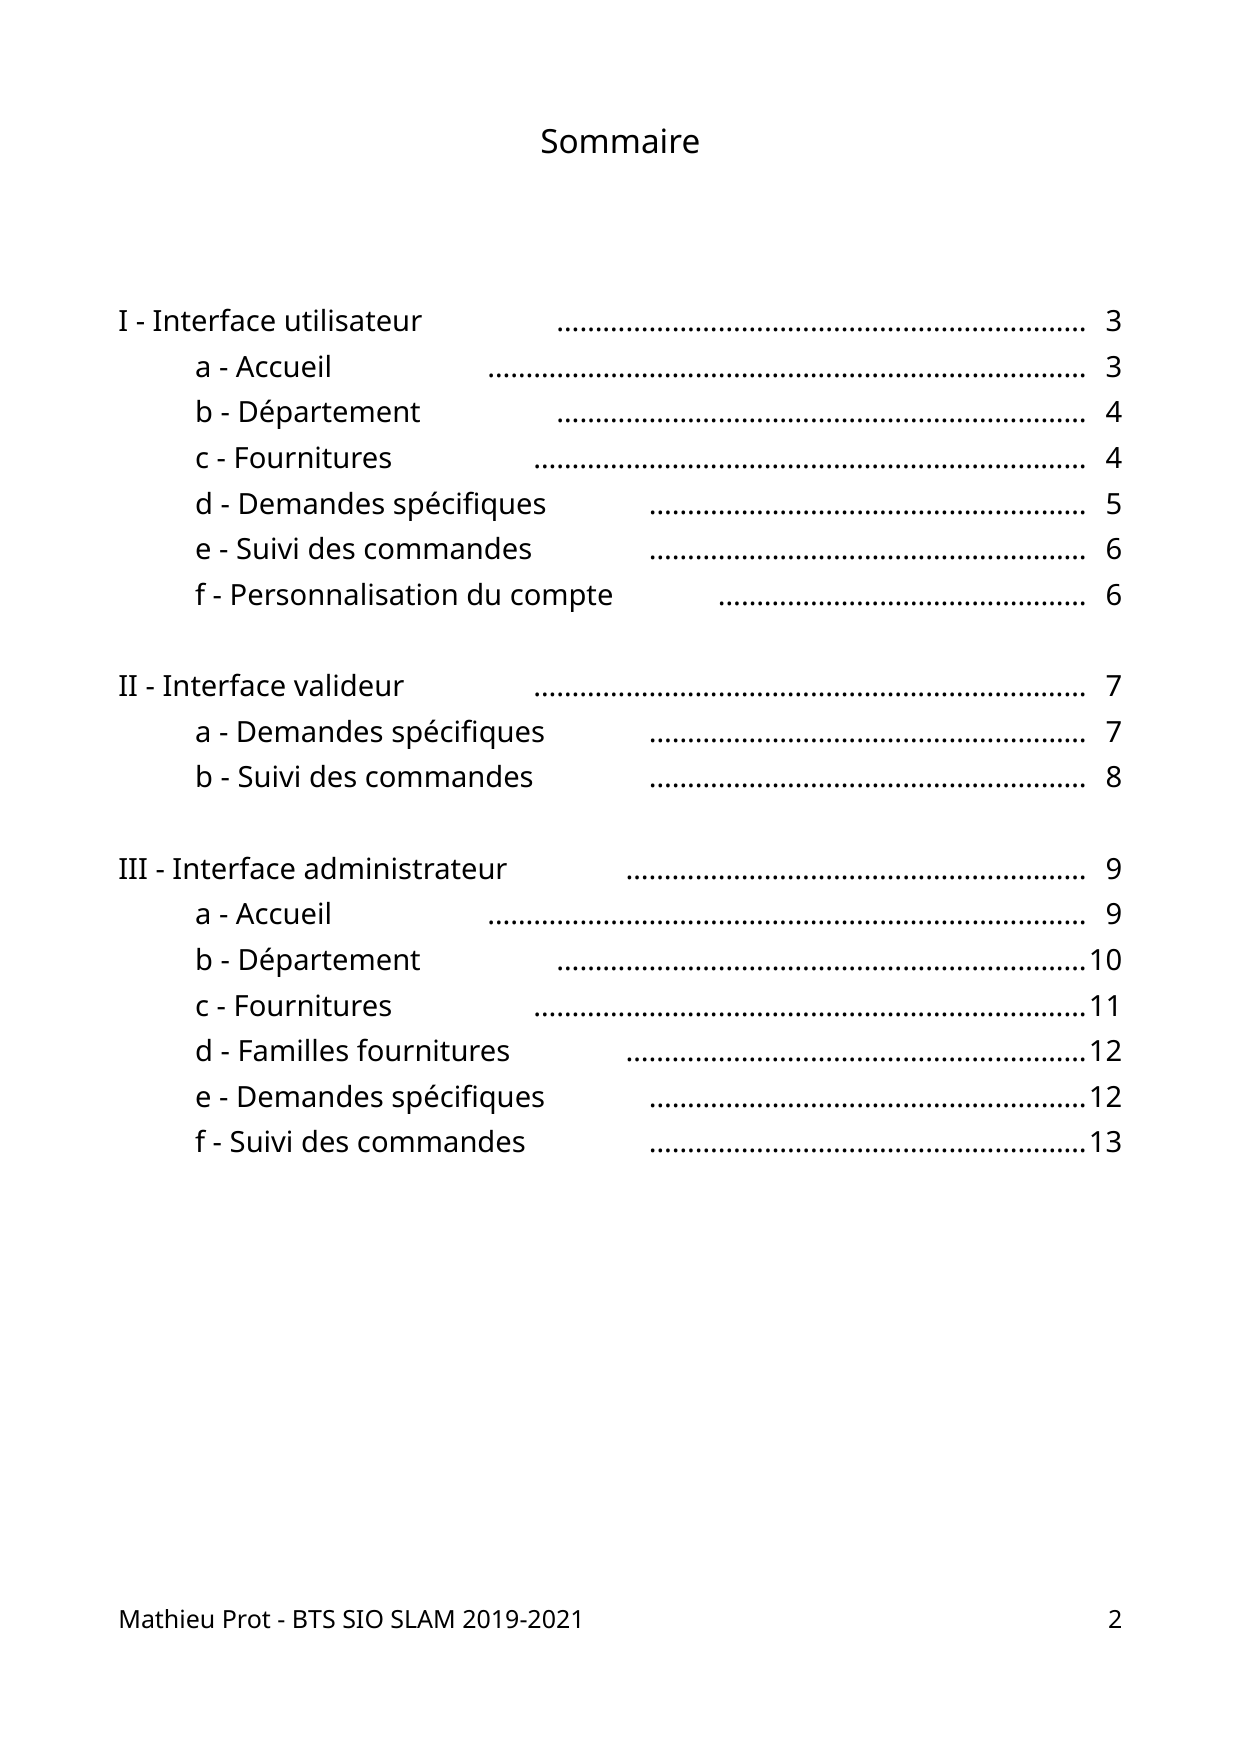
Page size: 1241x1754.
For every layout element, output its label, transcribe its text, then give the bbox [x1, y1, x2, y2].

subtitle e - Suivi des commandes ………………………………………………… 6 [118, 528, 1122, 568]
subtitle b - Département …………………………………………………………… 10 [118, 939, 1122, 979]
subtitle f - Suivi des commandes ………………………………………………… 13 [118, 1122, 1122, 1161]
subtitle d - Demandes spécifiques ………………………………………………… 5 [118, 483, 1122, 523]
subtitle I - Interface utilisateur …………………………………………………………… 3 [118, 300, 1122, 340]
subtitle III - Interface administrateur …………………………………………………… 9 [118, 848, 1122, 888]
subtitle Sommaire [118, 118, 1122, 163]
subtitle f - Personnalisation du compte ………………………………………… 6 [118, 574, 1122, 614]
subtitle b - Suivi des commandes ………………………………………………… 8 [118, 757, 1122, 796]
subtitle II - Interface valideur ……………………………………………………………… 7 [118, 665, 1122, 705]
subtitle e - Demandes spécifiques ………………………………………………… 12 [118, 1076, 1122, 1116]
subtitle b - Département …………………………………………………………… 4 [118, 392, 1122, 431]
subtitle a - Demandes spécifiques ………………………………………………… 7 [118, 711, 1122, 751]
subtitle c - Fournitures ……………………………………………………………… 4 [118, 437, 1122, 477]
subtitle a - Accueil …………………………………………………………………… 9 [118, 893, 1122, 933]
subtitle c - Fournitures ……………………………………………………………… 11 [118, 985, 1122, 1024]
subtitle d - Familles fournitures …………………………………………………… 12 [118, 1030, 1122, 1070]
subtitle a - Accueil …………………………………………………………………… 3 [118, 346, 1122, 386]
